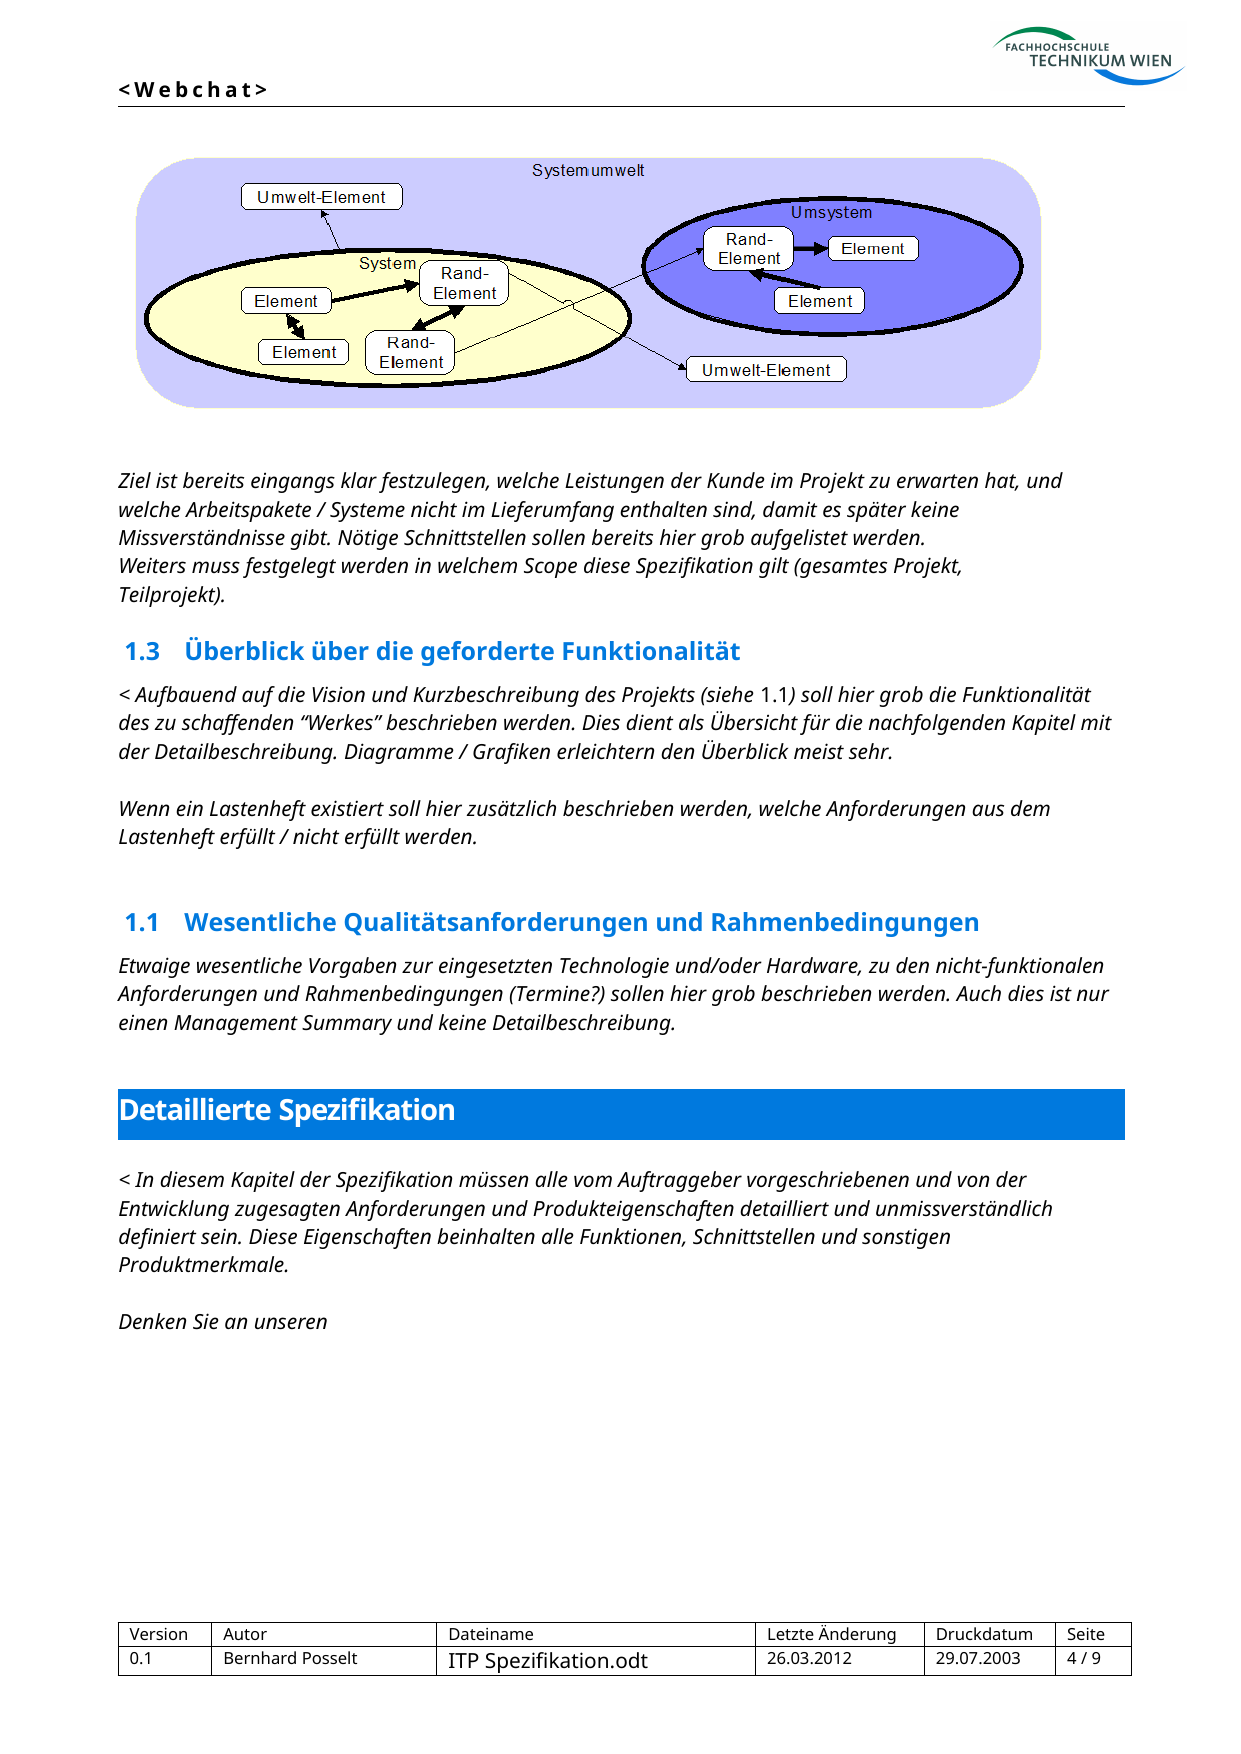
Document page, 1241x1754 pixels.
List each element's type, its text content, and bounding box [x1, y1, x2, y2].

text Weiters muss festgelegt werden in welchem Scope diese Spezifikation gilt (gesamtes Projekt, [118, 552, 1125, 580]
subtitle Wesentliche Qualitätsanforderungen und Rahmenbedingungen [124, 904, 1125, 938]
subtitle Überblick über die geforderte Funktionalität [124, 633, 1125, 668]
text < In diesem Kapitel der Spezifikation müssen alle vom Auftraggeber vorgeschriebenen und von der Entwicklung zugesagten Anforderungen und Produkteigenschaften detailliert und unmissverständlich definiert sein. Diese Eigenschaften beinhalten alle Funktionen, Schnittstellen und sonstigen Produktmerkmale. [118, 1165, 1125, 1279]
subtitle Detaillierte Spezifikation [118, 1089, 1125, 1140]
text Ziel ist bereits eingangs klar festzulegen, welche Leistungen der Kunde im Projekt zu erwarten hat, und welche Arbeitspakete / Systeme nicht im Lieferumfang enthalten sind, damit es später keine Missverständnisse gibt. Nötige Schnittstellen sollen bereits hier grob aufgelistet werden. [118, 466, 1125, 552]
picture [990, 21, 1187, 91]
text Teilprojekt). [118, 580, 1125, 608]
text Etwaige wesentliche Vorgaben zur eingesetzten Technologie und/oder Hardware, zu den nicht-funktionalen Anforderungen und Rahmenbedingungen (Termine?) sollen hier grob beschrieben werden. Auch dies ist nur einen Management Summary und keine Detailbeschreibung. [118, 951, 1125, 1036]
text Denken Sie an unseren Spezifikationsprozess aus der LV Projektmanagement: [118, 1307, 1125, 1336]
picture [134, 156, 1044, 429]
text Wenn ein Lastenheft existiert soll hier zusätzlich beschrieben werden, welche Anforderungen aus dem Lastenheft erfüllt / nicht erfüllt werden. [118, 794, 1125, 851]
text < Aufbauend auf die Vision und Kurzbeschreibung des Projekts (siehe 1.1) soll hier grob die Funktionalität des zu schaffenden “Werkes” beschrieben werden. Dies dient als Übersicht für die nachfolgenden Kapitel mit der Detailbeschreibung. Diagramme / Grafiken erleichtern den Überblick meist sehr. [118, 680, 1125, 765]
